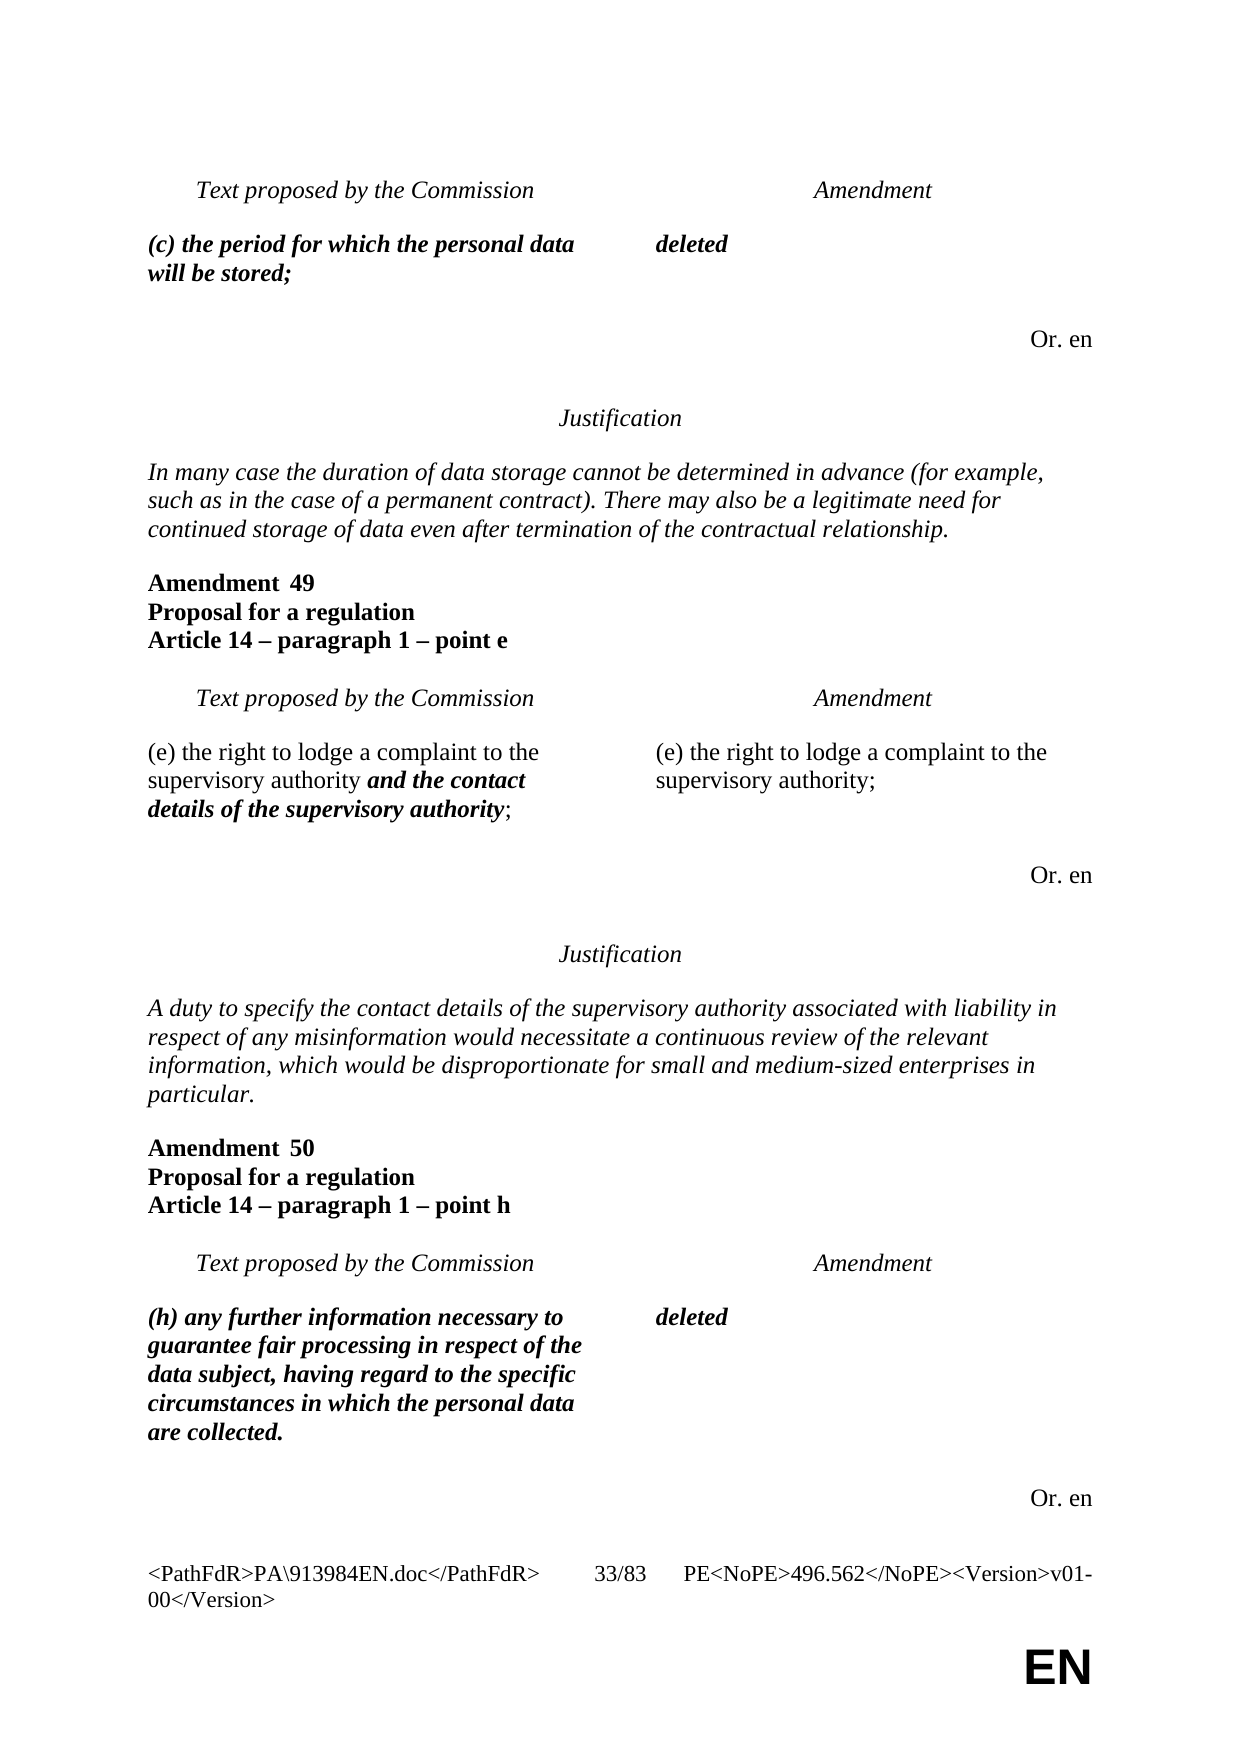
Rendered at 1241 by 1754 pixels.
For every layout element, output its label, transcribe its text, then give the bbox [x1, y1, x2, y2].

text <Amend>Amendment <NumAm>50</NumAm> [148, 1133, 1092, 1162]
title <TitreJust>Justification</TitreJust> [148, 403, 1092, 432]
table_cell Amendment [620, 1248, 1128, 1302]
text Or. <Original>{EN}en</Original> [148, 861, 1092, 889]
table_cell (h) any further information necessary to guarantee fair processing in respect of the data subject, having regard to the specific circumstances in which the personal data are collected. [112, 1302, 620, 1458]
text <Article>Article 14 – paragraph 1 – point e</Article> [148, 626, 1092, 654]
table_cell deleted [620, 229, 1128, 299]
text <DocAmend>Proposal for a regulation</DocAmend> [148, 597, 1092, 626]
table_cell Text proposed by the Commission [112, 1248, 620, 1302]
table_cell Text proposed by the Commission [112, 176, 620, 229]
text Or. <Original>{EN}en</Original> [148, 1483, 1092, 1512]
table_cell Text proposed by the Commission [112, 683, 620, 737]
table_cell (e) the right to lodge a complaint to the supervisory authority; [620, 737, 1128, 836]
text <DocAmend>Proposal for a regulation</DocAmend> [148, 1162, 1092, 1191]
table_cell Amendment [620, 176, 1128, 229]
table_cell Amendment [620, 683, 1128, 737]
table_cell deleted [620, 1302, 1128, 1458]
text In many case the duration of data storage cannot be determined in advance (for example, such as in the case of a permanent contract). There may also be a legitimate need for continued storage of data even after termination of the contractual relationship. [148, 457, 1092, 543]
table_header [112, 654, 1128, 683]
title <TitreJust>Justification</TitreJust> [148, 939, 1092, 968]
text A duty to specify the contact details of the supervisory authority associated with liability in respect of any misinformation would necessitate a continuous review of the relevant information, which would be disproportionate for small and medium-sized enterprises in particular. [148, 993, 1092, 1108]
table_header [112, 1219, 1128, 1248]
table_cell (e) the right to lodge a complaint to the supervisory authority and the contact details of the supervisory authority; [112, 737, 620, 836]
table_header [112, 147, 1128, 176]
text Or. <Original>{EN}en</Original> [148, 324, 1092, 353]
text <Amend>Amendment <NumAm>49</NumAm> [148, 568, 1092, 597]
text <Article>Article 14 – paragraph 1 – point h</Article> [148, 1191, 1092, 1219]
table_cell (c) the period for which the personal data will be stored; [112, 229, 620, 299]
